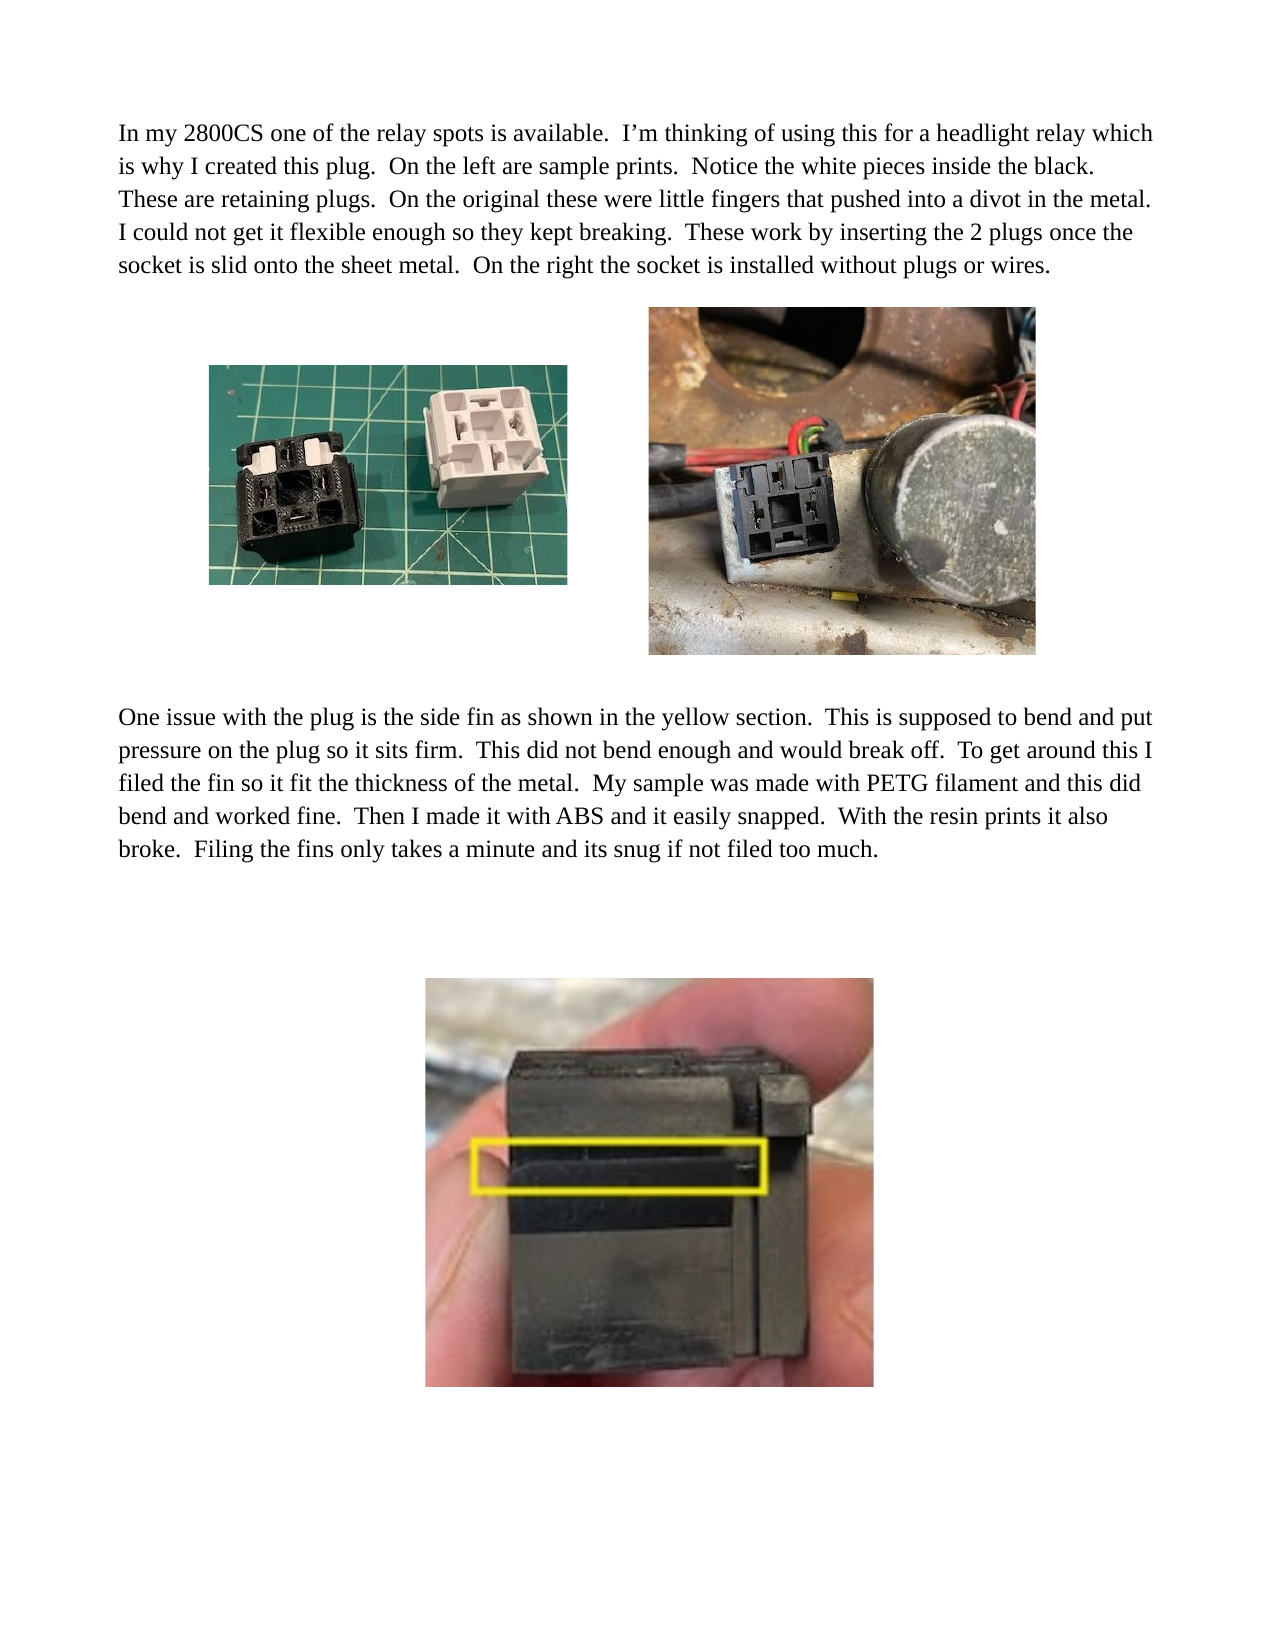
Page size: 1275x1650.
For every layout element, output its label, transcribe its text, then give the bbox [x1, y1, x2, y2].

picture [208, 365, 568, 585]
picture [648, 307, 1036, 655]
text One issue with the plug is the side fin as shown in the yellow section. This is supposed to bend and put pressure on the plug so it sits firm. This did not bend enough and would break off. To get around this I filed the fin so it fit the thickness of the metal. My sample was made with PETG filament and this did bend and worked fine. Then I made it with ABS and it easily snapped. With the resin prints it also broke. Filing the fins only takes a minute and its snug if not filed too much. [118, 702, 1157, 863]
picture [425, 978, 874, 1387]
text In my 2800CS one of the relay spots is available. I’m thinking of using this for a headlight relay which is why I created this plug. On the left are sample prints. Notice the white pieces inside the black. These are retaining plugs. On the original these were little fingers that pushed into a divot in the metal. I could not get it flexible enough so they kept breaking. These work by inserting the 2 plugs once the socket is slid onto the sheet metal. On the right the socket is installed without plugs or wires. [118, 118, 1157, 279]
